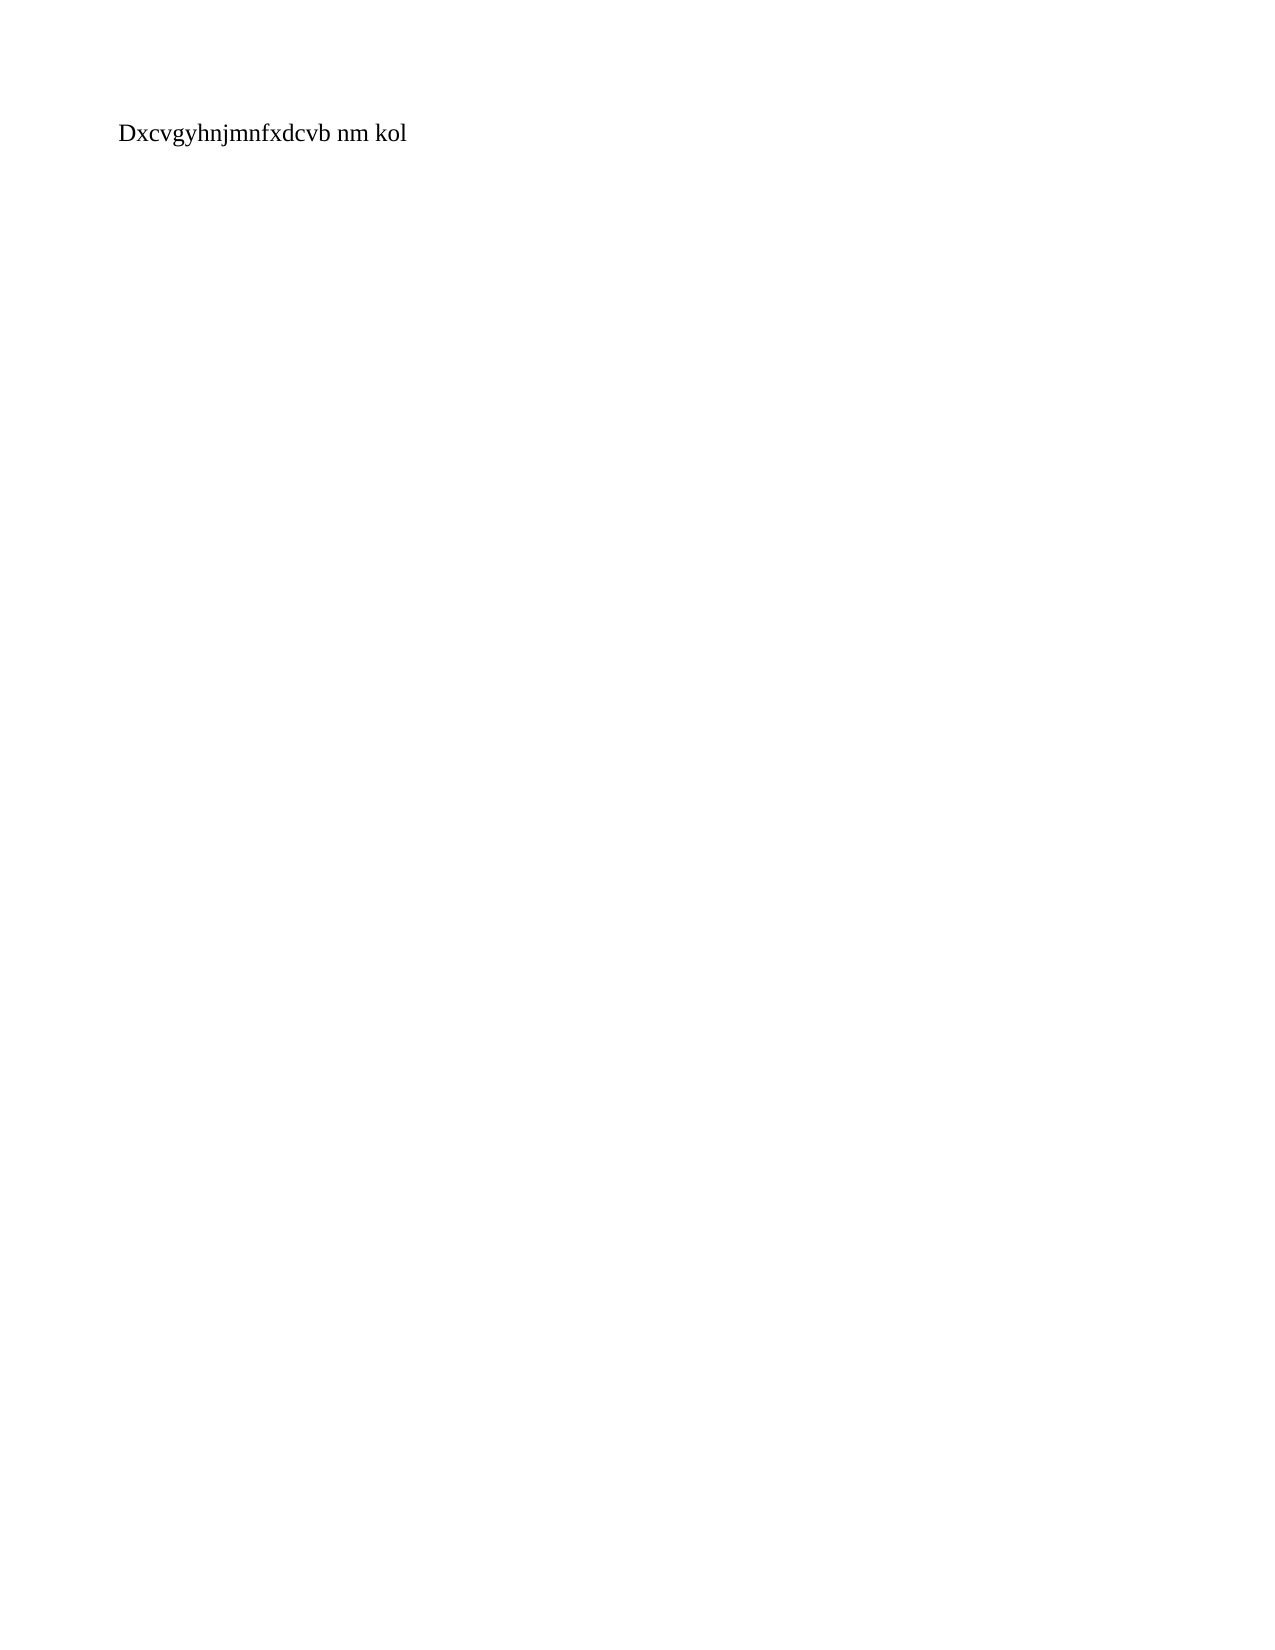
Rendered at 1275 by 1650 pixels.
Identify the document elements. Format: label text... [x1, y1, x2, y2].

text Dxcvgyhnjmnfxdcvb nm kol [118, 118, 1157, 147]
